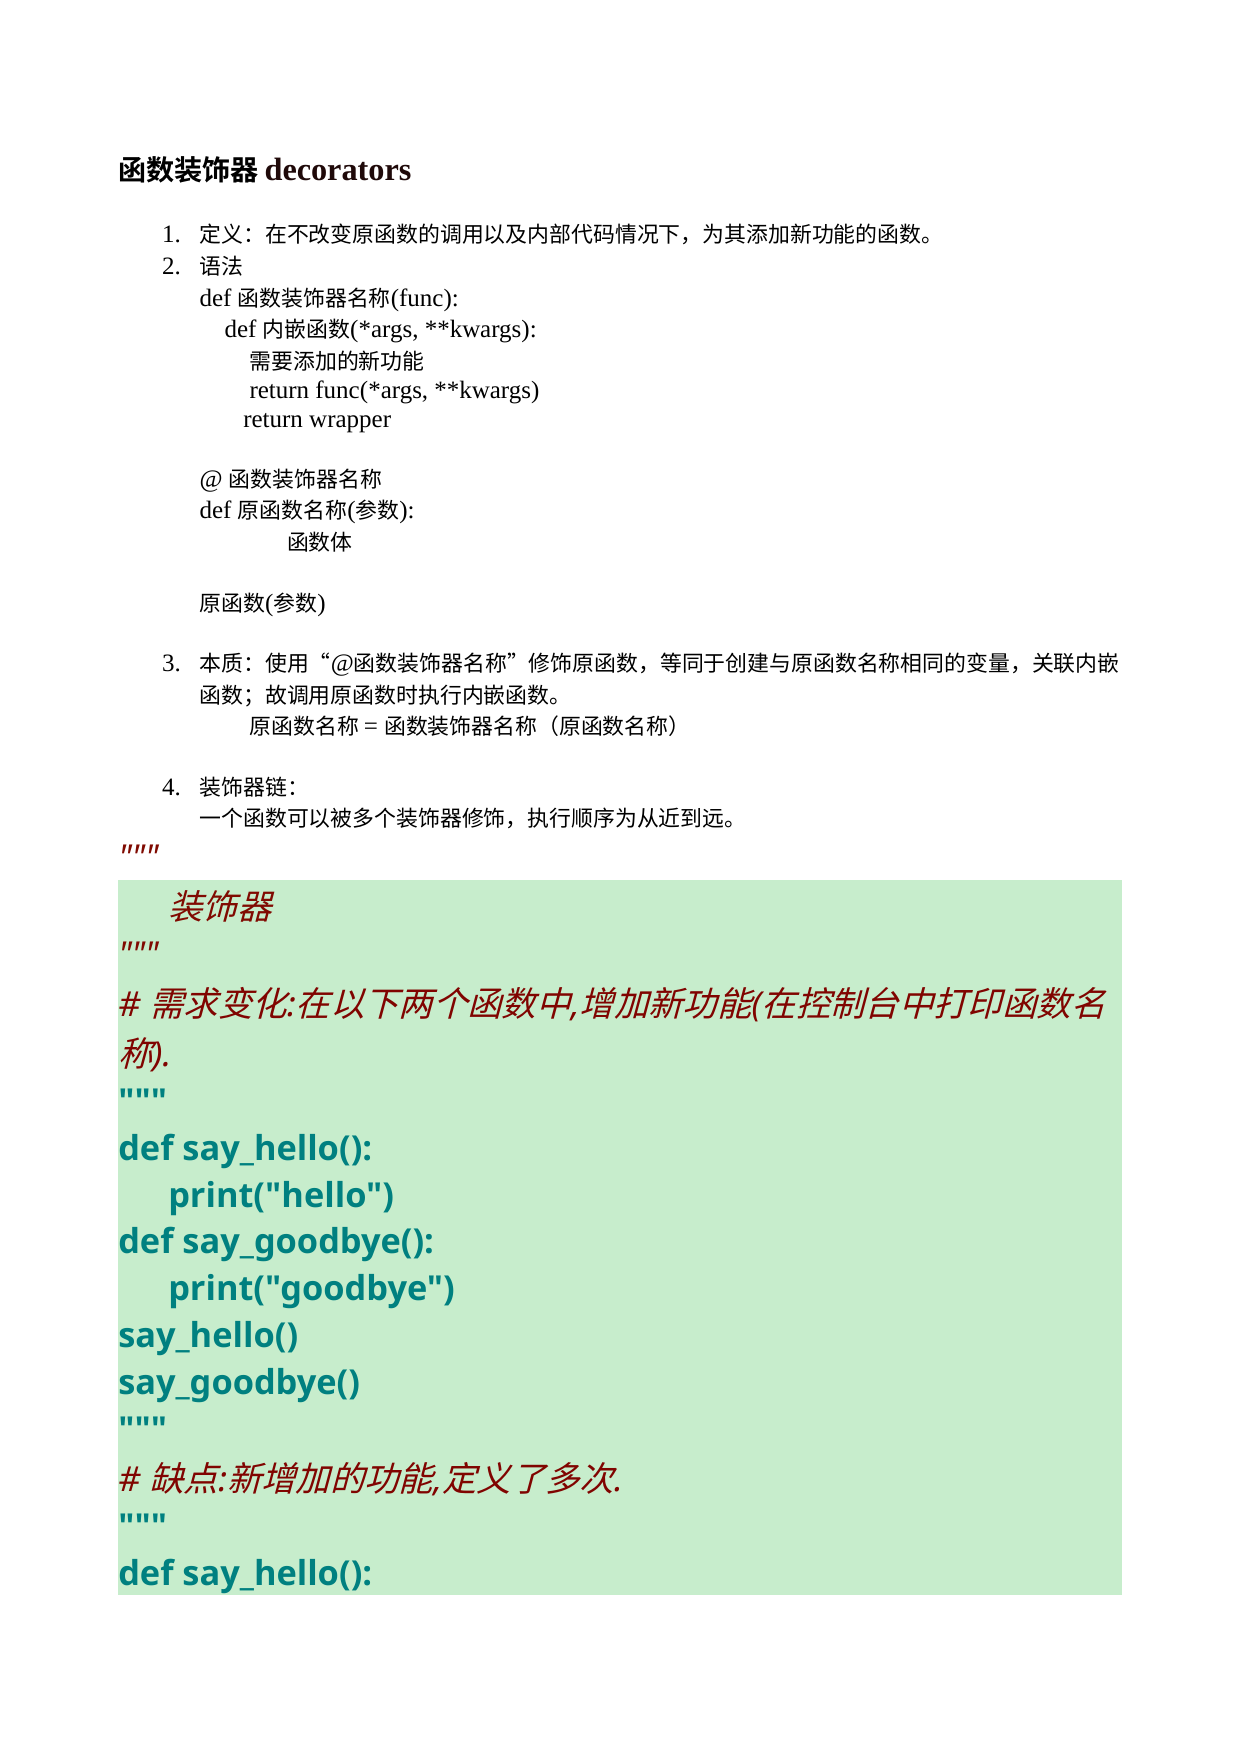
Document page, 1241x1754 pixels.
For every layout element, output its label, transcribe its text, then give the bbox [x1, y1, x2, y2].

text def say_goodbye(): [118, 1217, 1122, 1264]
list 本质：使用“@函数装饰器名称”修饰原函数，等同于创建与原函数名称相同的变量，关联内嵌函数；故调用原函数时执行内嵌函数。 [162, 646, 1122, 709]
list return func(*args, **kwargs) [156, 376, 1122, 404]
list @ 函数装饰器名称 [199, 462, 1122, 493]
text """ [118, 1502, 1122, 1548]
text def say_hello(): [118, 1548, 1122, 1595]
list 定义：在不改变原函数的调用以及内部代码情况下，为其添加新功能的函数。 [162, 217, 1122, 249]
text # 缺点:新增加的功能,定义了多次. [118, 1452, 1122, 1502]
text # 需求变化:在以下两个函数中,增加新功能(在控制台中打印函数名称). [118, 977, 1122, 1077]
text say_goodbye() [118, 1358, 1122, 1405]
text def say_hello(): [118, 1123, 1122, 1170]
list def 函数装饰器名称(func): [156, 281, 1122, 312]
list def 内嵌函数(*args, **kwargs): [156, 312, 1122, 344]
list return wrapper [199, 404, 1122, 433]
text print("hello") [118, 1170, 1122, 1217]
text """ [118, 930, 1122, 977]
text """ [118, 1405, 1122, 1452]
text print("goodbye") [118, 1264, 1122, 1311]
list 一个函数可以被多个装饰器修饰，执行顺序为从近到远。 [199, 801, 1122, 833]
text say_hello() [118, 1311, 1122, 1358]
list 装饰器链： [162, 770, 1122, 801]
list def 原函数名称(参数): [199, 493, 1122, 525]
list 语法 [162, 249, 1122, 281]
text """ [118, 833, 1122, 880]
subtitle 函数装饰器decorators [118, 147, 1122, 188]
list 函数体 [199, 525, 1122, 557]
list 原函数(参数) [199, 586, 1122, 617]
text 原函数名称 = 函数装饰器名称（原函数名称） [118, 709, 1122, 741]
text 装饰器 [118, 880, 1122, 930]
text """ [118, 1077, 1122, 1123]
list 需要添加的新功能 [156, 344, 1122, 376]
